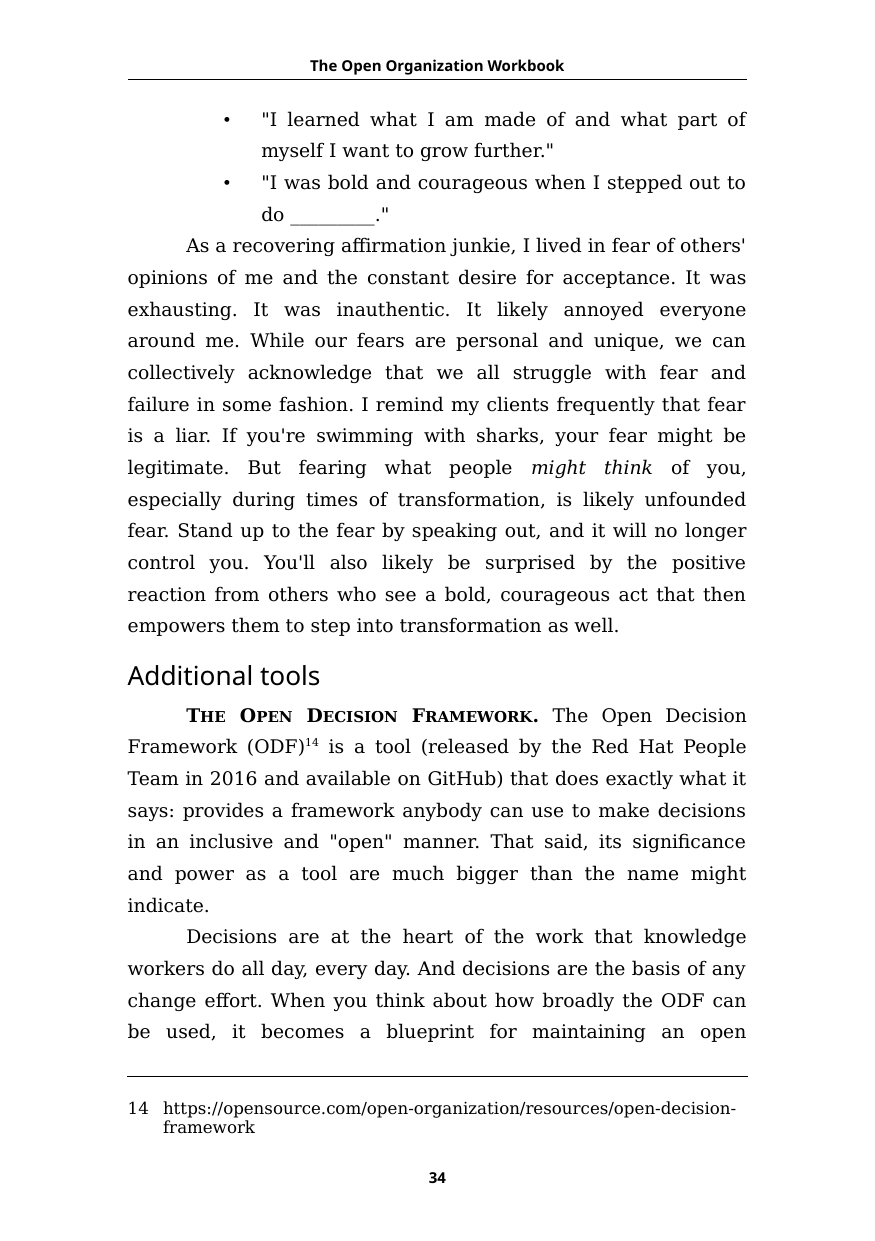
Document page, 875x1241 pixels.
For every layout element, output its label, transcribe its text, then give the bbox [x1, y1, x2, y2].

text https://opensource.com/open-organization/resources/open-decision-framework [127, 1099, 747, 1138]
list "I was bold and courageous when I stepped out to do _________." [223, 172, 747, 226]
text As a recovering affirmation junkie, I lived in fear of others' opinions of me and the constant desire for acceptance. It was exhausting. It was inauthentic. It likely annoyed everyone around me. While our fears are personal and unique, we can collectively acknowledge that we all struggle with fear and failure in some fashion. I remind my clients frequently that fear is a liar. If you're swimming with sharks, your fear might be legitimate. But fearing what people might think of you, especially during times of transformation, is likely unfounded fear. Stand up to the fear by speaking out, and it will no longer control you. You'll also likely be surprised by the positive reaction from others who see a bold, courageous act that then empowers them to step into transformation as well. [127, 235, 747, 637]
list "I learned what I am made of and what part of myself I want to grow further." [223, 109, 747, 162]
text Decisions are at the heart of the work that knowledge workers do all day, every day. And decisions are the basis of any change effort. When you think about how broadly the ODF can be used, it becomes a blueprint for maintaining an open [127, 926, 747, 1043]
text The Open Decision Framework. The Open Decision Framework (ODF) is a tool (released by the Red Hat People Team in 2016 and available on GitHub) that does exactly what it says: provides a framework anybody can use to make decisions in an inclusive and "open" manner. That said, its significance and power as a tool are much bigger than the name might indicate. [127, 704, 747, 917]
subtitle Additional tools [127, 662, 747, 692]
